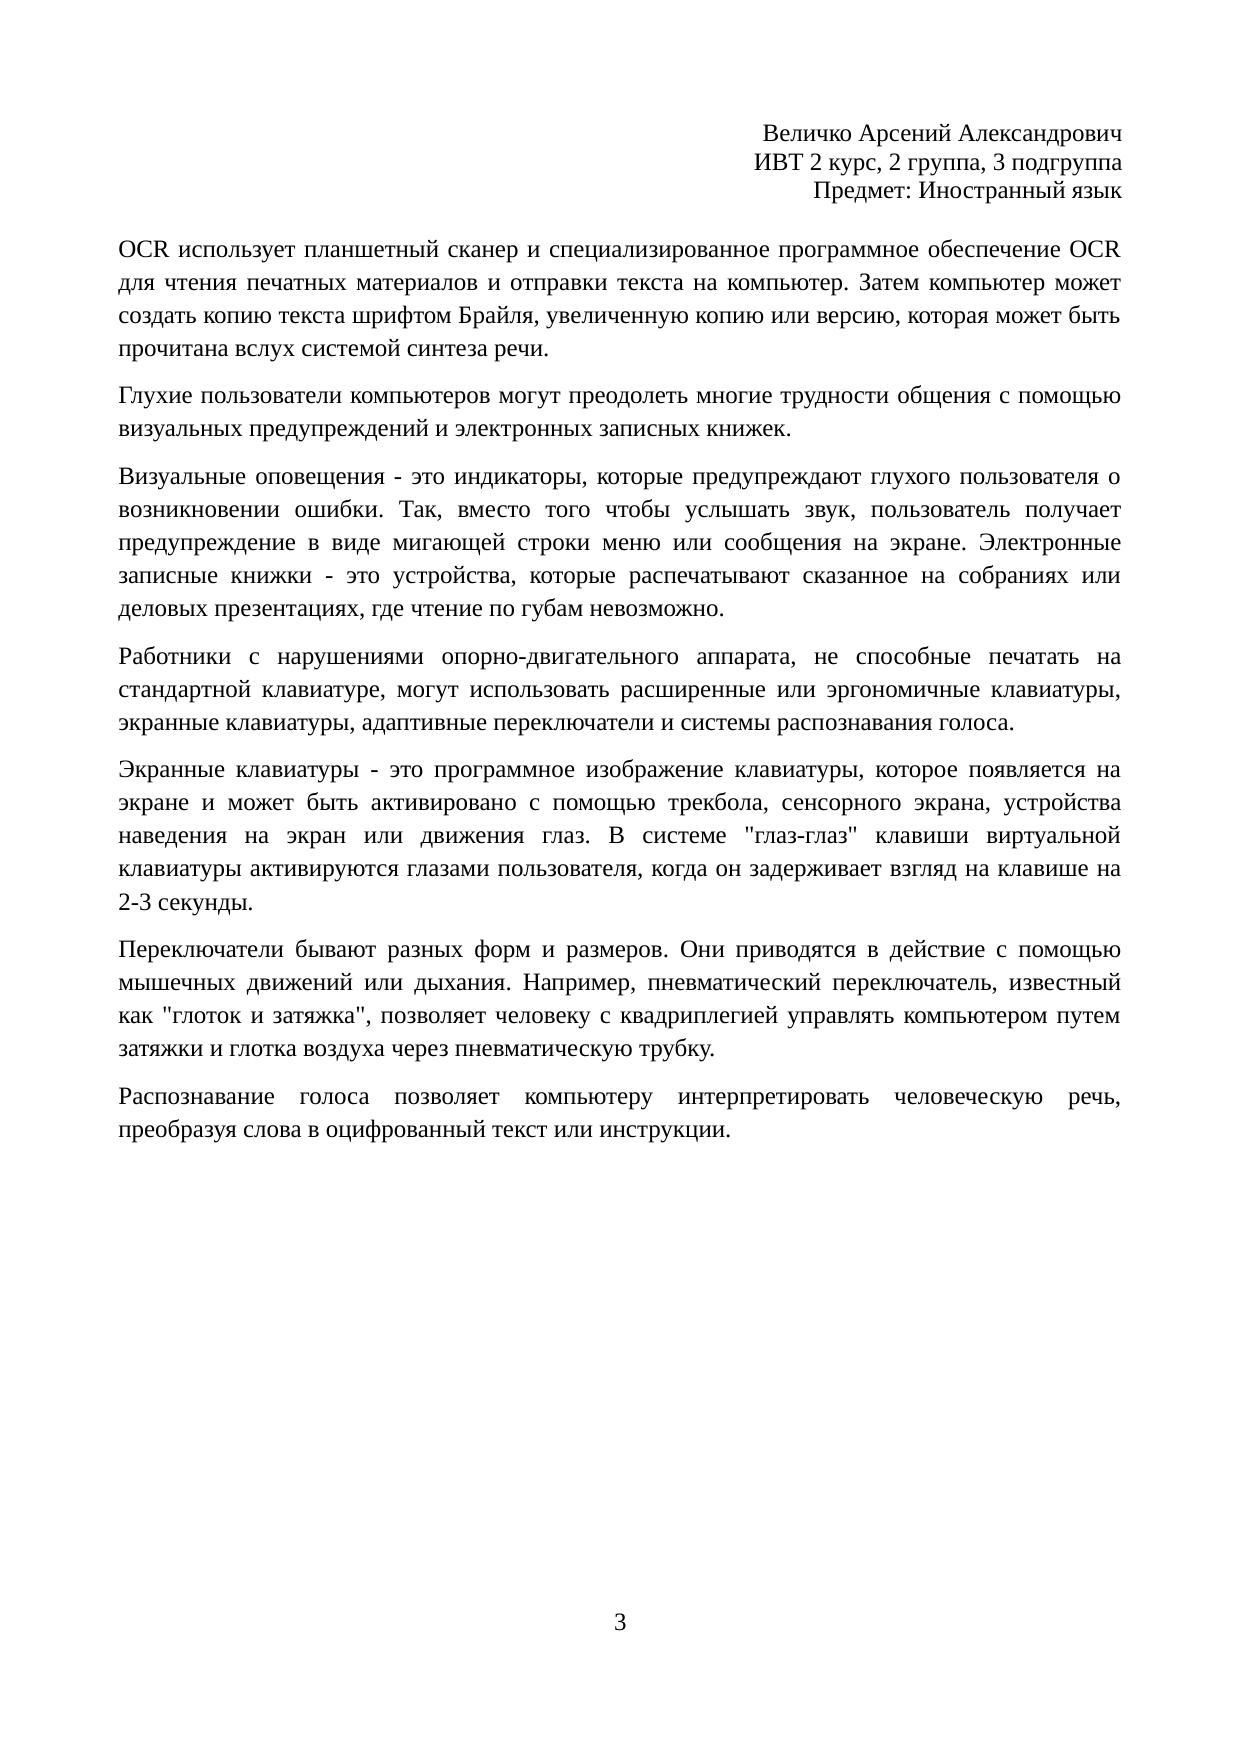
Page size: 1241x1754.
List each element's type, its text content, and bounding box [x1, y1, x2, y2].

text Экранные клавиатуры - это программное изображение клавиатуры, которое появляется на экране и может быть активировано с помощью трекбола, сенсорного экрана, устройства наведения на экран или движения глаз. В системе "глаз-глаз" клавиши виртуальной клавиатуры активируются глазами пользователя, когда он задерживает взгляд на клавише на 2-3 секунды. [118, 754, 1122, 915]
text Глухие пользователи компьютеров могут преодолеть многие трудности общения с помощью визуальных предупреждений и электронных записных книжек. [118, 381, 1122, 442]
text Распознавание голоса позволяет компьютеру интерпретировать человеческую речь, преобразуя слова в оцифрованный текст или инструкции. [118, 1081, 1122, 1143]
text Визуальные оповещения - это индикаторы, которые предупреждают глухого пользователя о возникновении ошибки. Так, вместо того чтобы услышать звук, пользователь получает предупреждение в виде мигающей строки меню или сообщения на экране. Электронные записные книжки - это устройства, которые распечатывают сказанное на собраниях или деловых презентациях, где чтение по губам невозможно. [118, 461, 1122, 622]
text Работники с нарушениями опорно-двигательного аппарата, не способные печатать на стандартной клавиатуре, могут использовать расширенные или эргономичные клавиатуры, экранные клавиатуры, адаптивные переключатели и системы распознавания голоса. [118, 641, 1122, 736]
text OCR использует планшетный сканер и специализированное программное обеспечение OCR для чтения печатных материалов и отправки текста на компьютер. Затем компьютер может создать копию текста шрифтом Брайля, увеличенную копию или версию, которая может быть прочитана вслух системой синтеза речи. [118, 234, 1122, 362]
text Переключатели бывают разных форм и размеров. Они приводятся в действие с помощью мышечных движений или дыхания. Например, пневматический переключатель, известный как "глоток и затяжка", позволяет человеку с квадриплегией управлять компьютером путем затяжки и глотка воздуха через пневматическую трубку. [118, 934, 1122, 1062]
